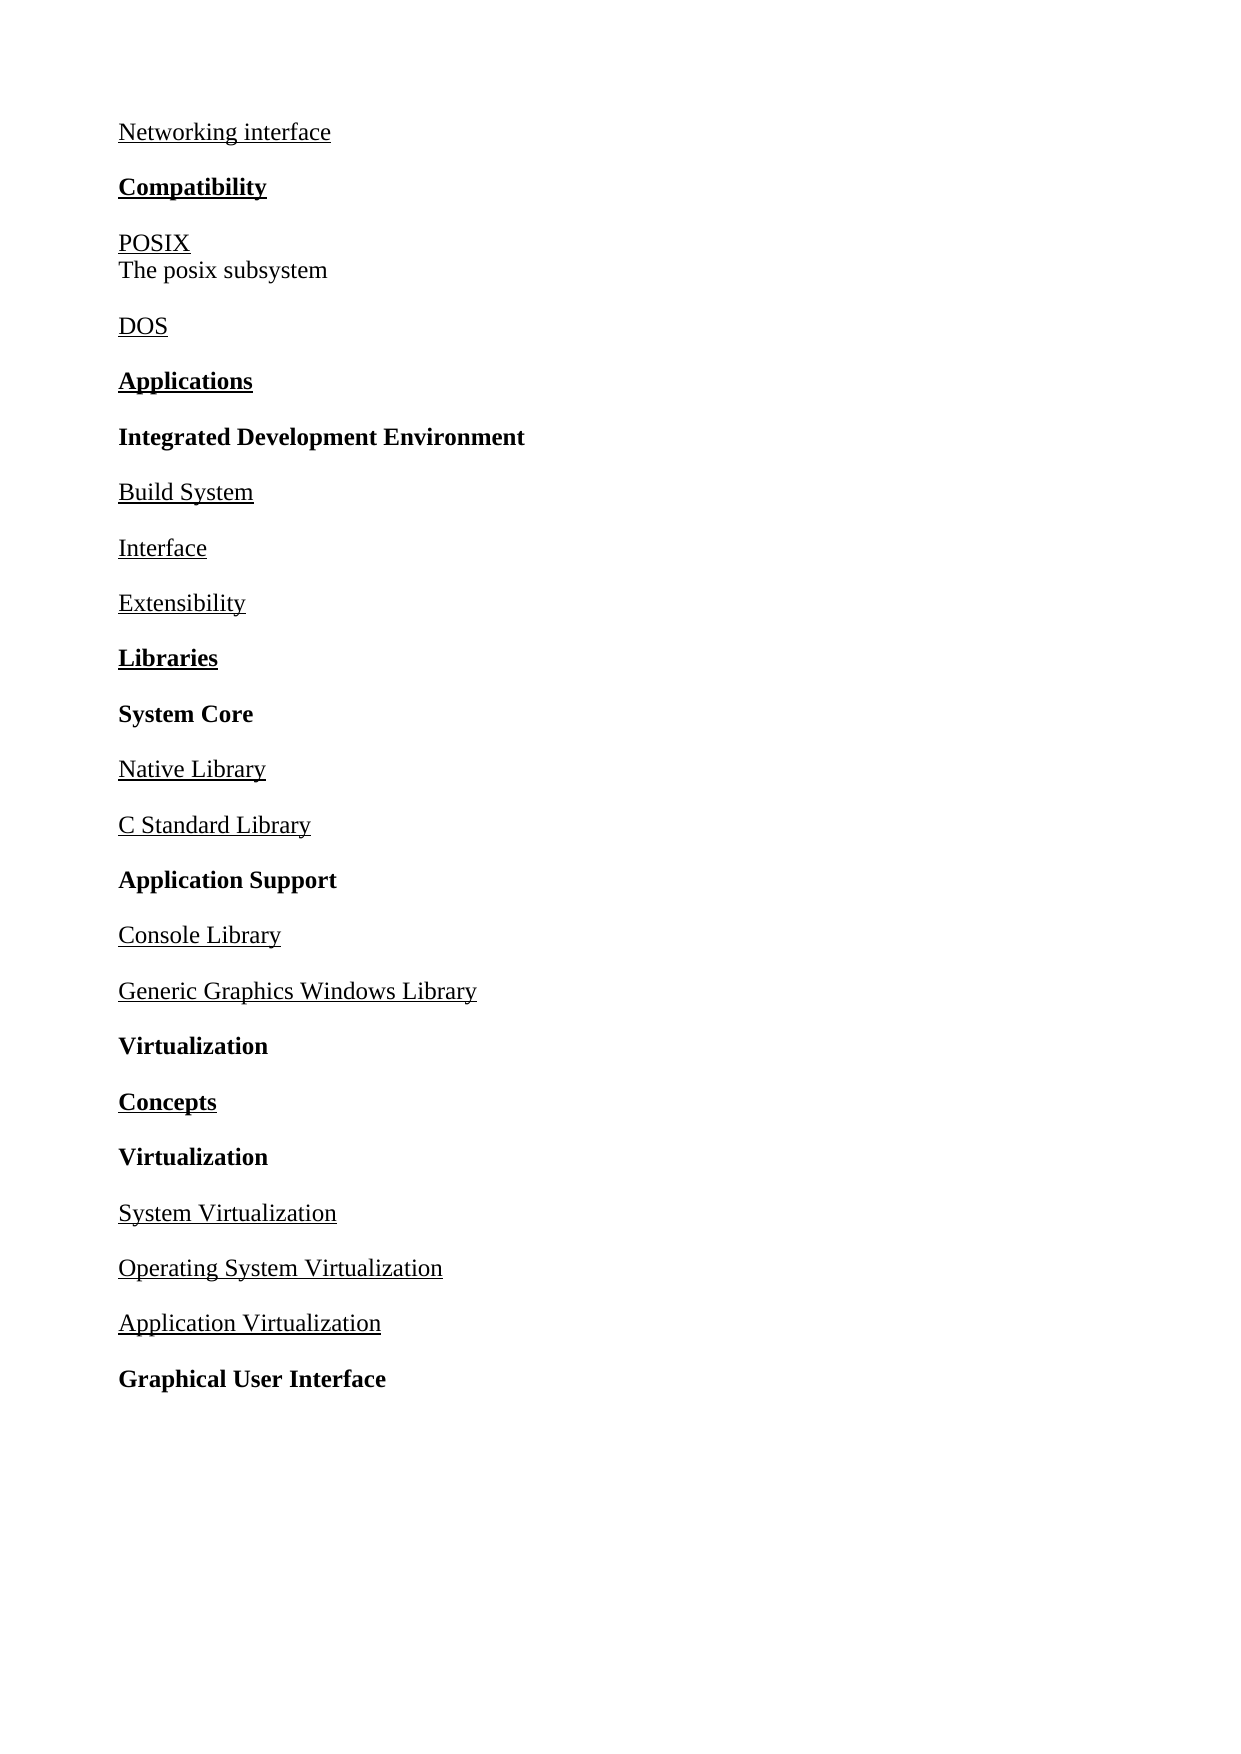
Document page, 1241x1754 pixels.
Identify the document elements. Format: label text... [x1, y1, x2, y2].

text Native Library [118, 755, 1122, 783]
text Generic Graphics Windows Library [118, 977, 1122, 1005]
text System Virtualization [118, 1199, 1122, 1226]
text Interface [118, 534, 1122, 561]
text Graphical User Interface [118, 1365, 1122, 1393]
text Virtualization [118, 1143, 1122, 1171]
text Integrated Development Environment [118, 423, 1122, 451]
text Networking interface [118, 118, 1122, 146]
text Application Virtualization [118, 1309, 1122, 1337]
text DOS [118, 312, 1122, 340]
text Build System [118, 478, 1122, 506]
text Console Library [118, 922, 1122, 949]
text POSIX [118, 229, 1122, 257]
text Compatibility [118, 173, 1122, 201]
text Operating System Virtualization [118, 1254, 1122, 1282]
text C Standard Library [118, 811, 1122, 838]
text Extensibility [118, 589, 1122, 617]
text System Core [118, 700, 1122, 728]
text Applications [118, 367, 1122, 395]
text Libraries [118, 644, 1122, 672]
text Application Support [118, 866, 1122, 894]
text The posix subsystem [118, 257, 1122, 284]
text Concepts [118, 1088, 1122, 1116]
text Virtualization [118, 1032, 1122, 1060]
